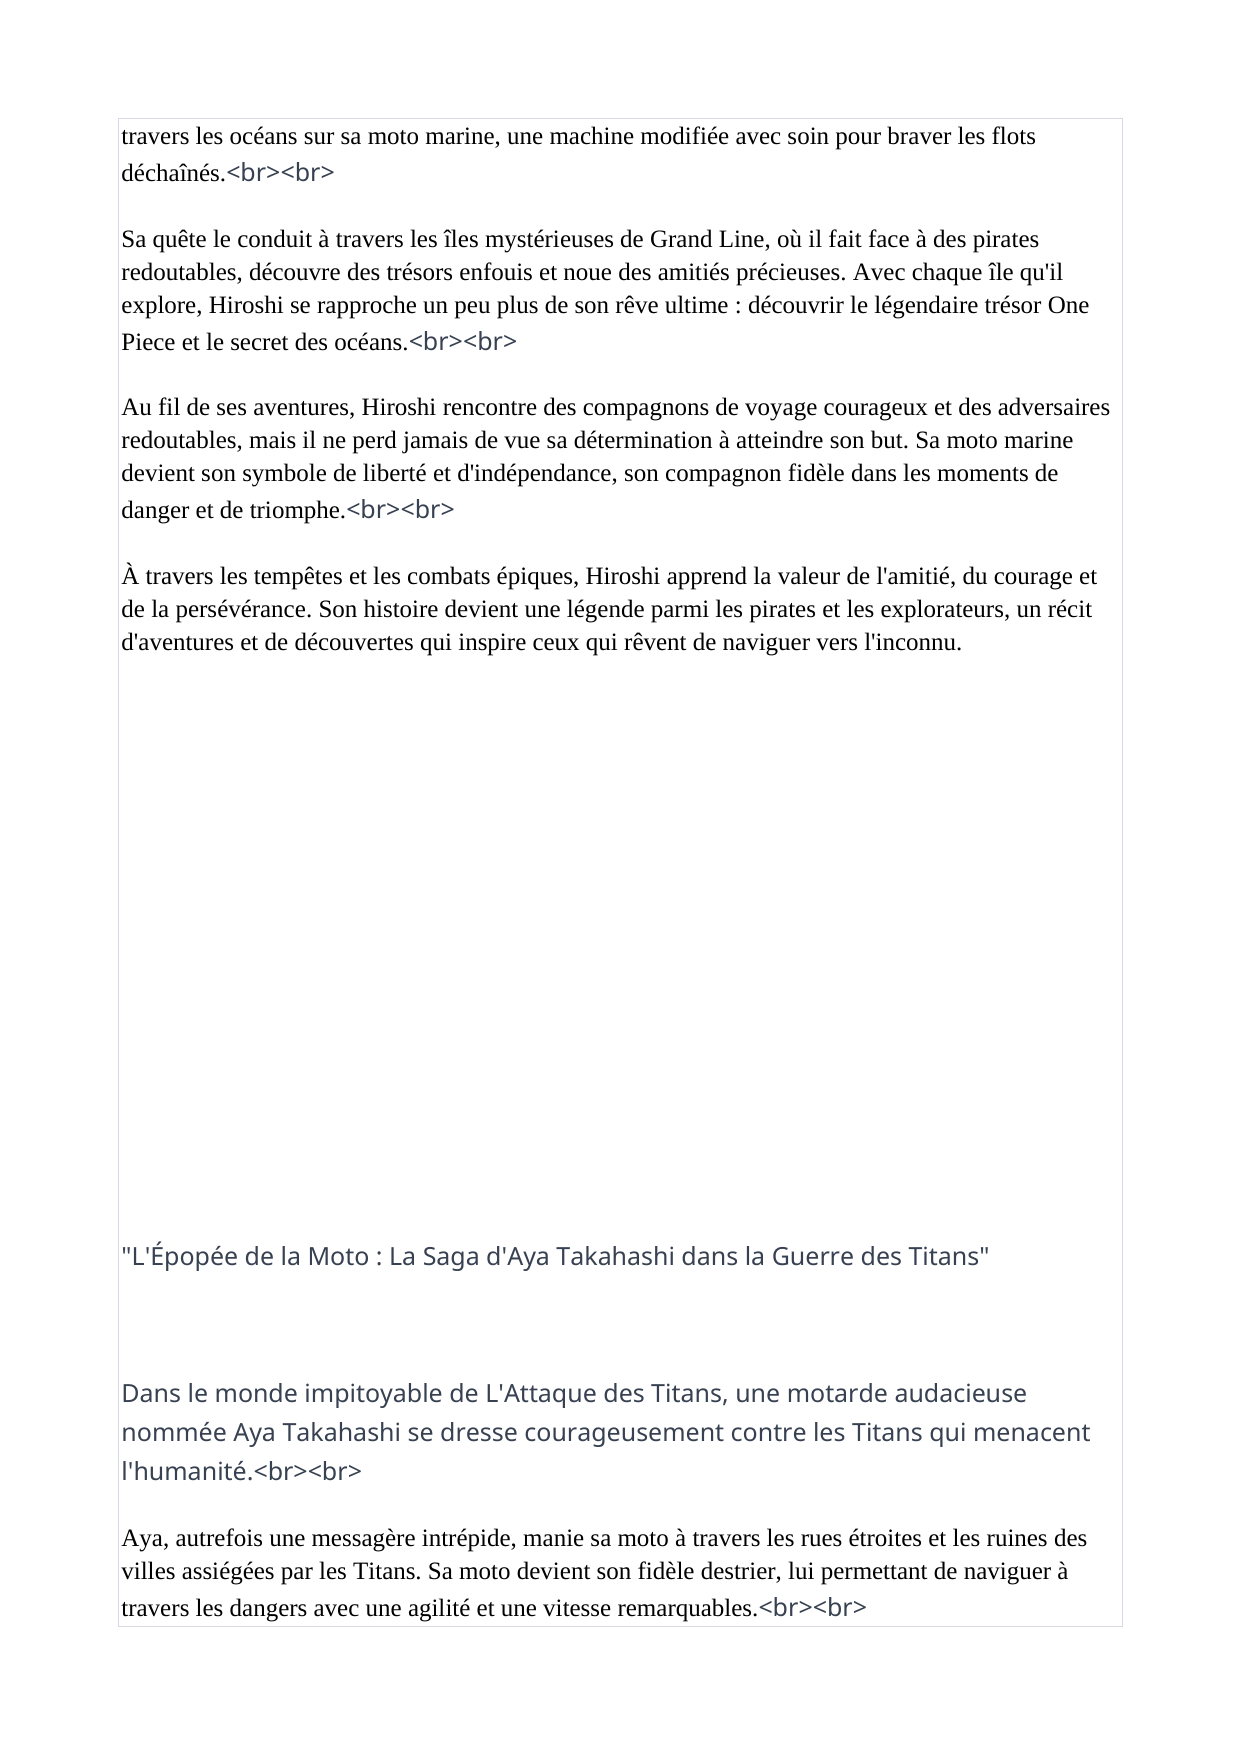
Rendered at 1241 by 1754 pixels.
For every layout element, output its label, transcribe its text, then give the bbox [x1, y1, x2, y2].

text Sa quête le conduit à travers les îles mystérieuses de Grand Line, où il fait face à des pirates redoutables, découvre des trésors enfouis et noue des amitiés précieuses. Avec chaque île qu'il explore, Hiroshi se rapproche un peu plus de son rêve ultime : découvrir le légendaire trésor One Piece et le secret des océans.<br><br> [119, 221, 1122, 358]
text À travers les tempêtes et les combats épiques, Hiroshi apprend la valeur de l'amitié, du courage et de la persévérance. Son histoire devient une légende parmi les pirates et les explorateurs, un récit d'aventures et de découvertes qui inspire ceux qui rêvent de naviguer vers l'inconnu. [119, 558, 1122, 656]
text Au fil de ses aventures, Hiroshi rencontre des compagnons de voyage courageux et des adversaires redoutables, mais il ne perd jamais de vue sa détermination à atteindre son but. Sa moto marine devient son symbole de liberté et d'indépendance, son compagnon fidèle dans les moments de danger et de triomphe.<br><br> [119, 389, 1122, 526]
text Dans le monde impitoyable de L'Attaque des Titans, une motarde audacieuse nommée Aya Takahashi se dresse courageusement contre les Titans qui menacent l'humanité.<br><br> [119, 1373, 1122, 1488]
text travers les océans sur sa moto marine, une machine modifiée avec soin pour braver les flots déchaînés.<br><br> [119, 119, 1122, 189]
text "L'Épopée de la Moto : La Saga d'Aya Takahashi dans la Guerre des Titans" [119, 1235, 1122, 1272]
text Aya, autrefois une messagère intrépide, manie sa moto à travers les rues étroites et les ruines des villes assiégées par les Titans. Sa moto devient son fidèle destrier, lui permettant de naviguer à travers les dangers avec une agilité et une vitesse remarquables.<br><br> [119, 1520, 1122, 1626]
